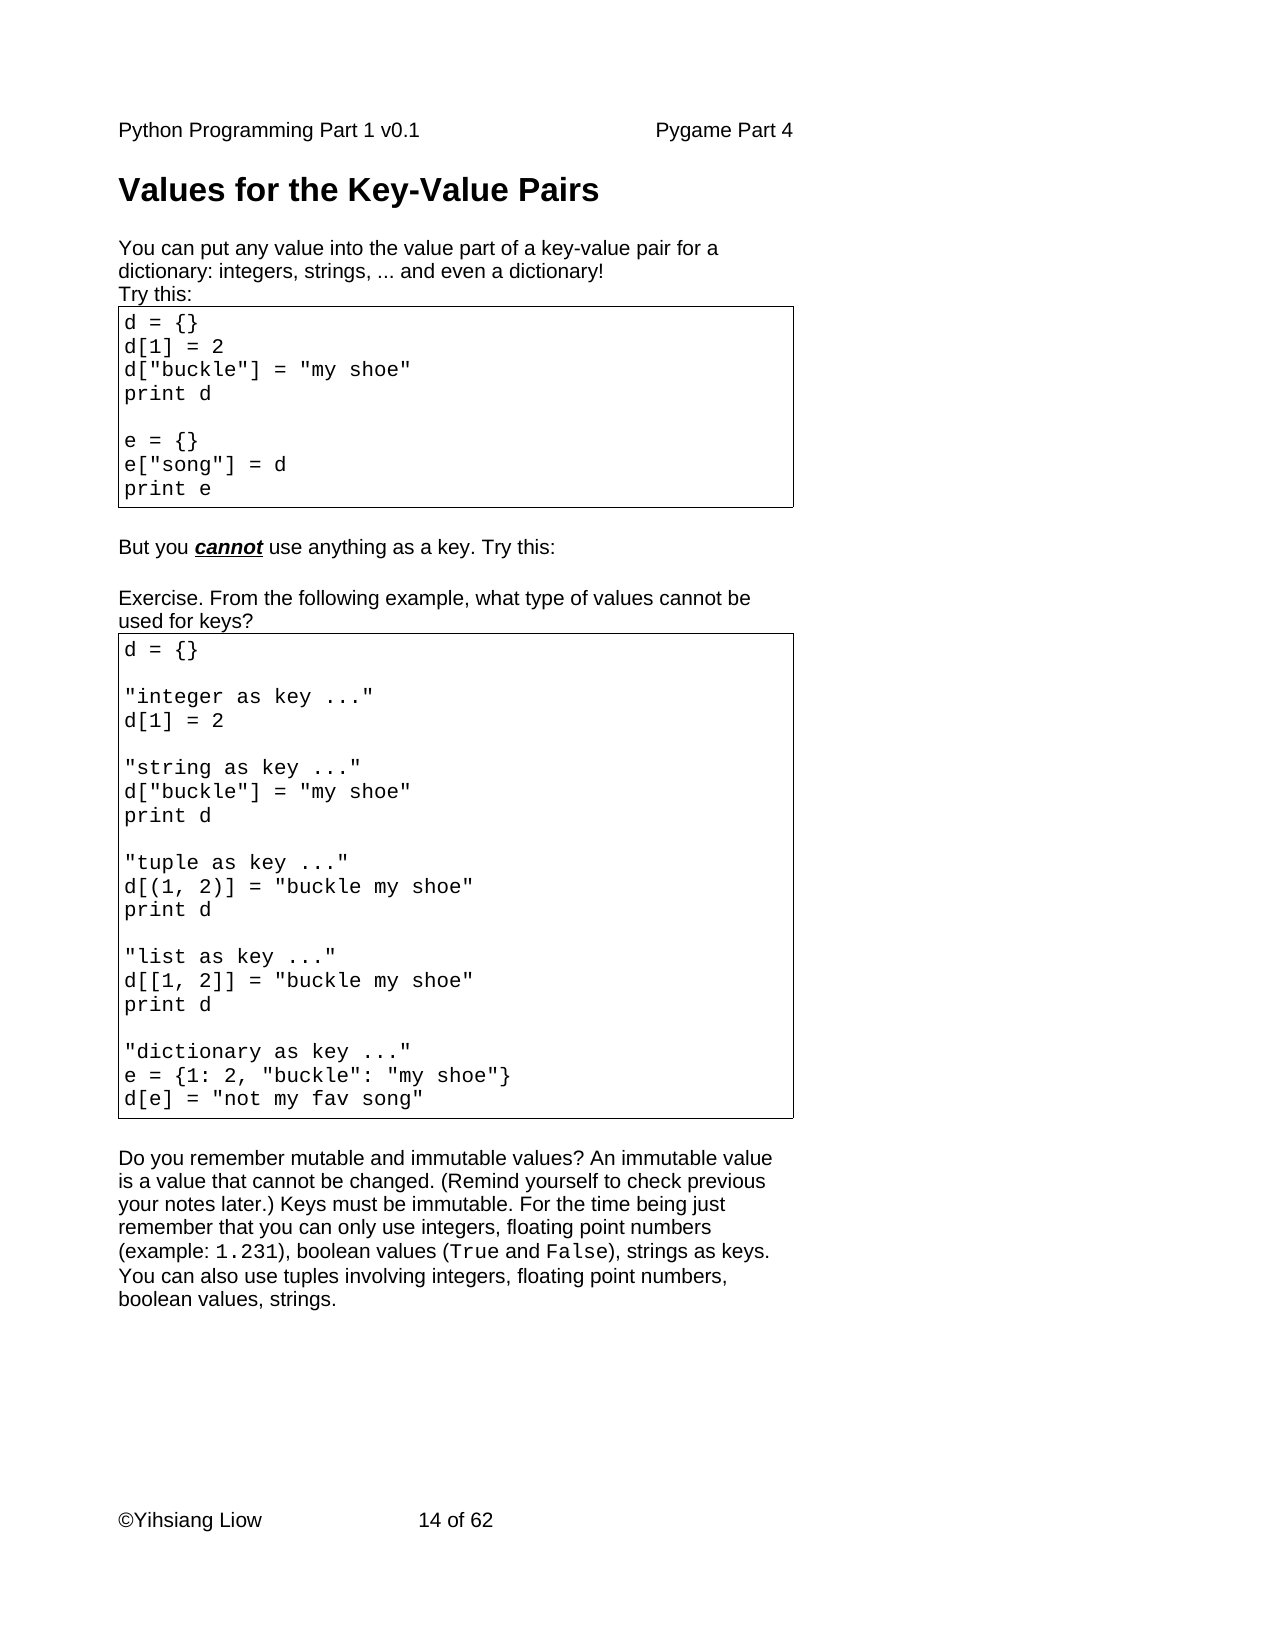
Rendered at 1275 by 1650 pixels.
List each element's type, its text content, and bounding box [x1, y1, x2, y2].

table_header d = {} d[1] = 2 d["buckle"] = "my shoe" print d e = {} e["song"] = d print e [119, 307, 793, 507]
table_header d = {} "integer as key ..." d[1] = 2 "string as key ..." d["buckle"] = "my shoe" print d "tuple as key ..." d[(1, 2)] = "buckle my shoe" print d "list as key ..." d[[1, 2]] = "buckle my shoe" print d "dictionary as key ..." e = {1: 2, "buckle": "my shoe"} d[e] = "not my fav song" [119, 634, 793, 1118]
text Try this: [118, 283, 793, 306]
text You can put any value into the value part of a key-value pair for a dictionary: integers, strings, ... and even a dictionary! [118, 236, 793, 283]
text Do you remember mutable and immutable values? An immutable value is a value that cannot be changed. (Remind yourself to check previous your notes later.) Keys must be immutable. For the time being just remember that you can only use integers, floating point numbers (example: 1.231), boolean values (True and False), strings as keys. You can also use tuples involving integers, floating point numbers, boolean values, strings. [118, 1146, 793, 1311]
text Values for the Key-Value Pairs [118, 171, 793, 208]
text But you cannot use anything as a key. Try this: [118, 535, 793, 558]
text Exercise. From the following example, what type of values cannot be used for keys? [118, 587, 793, 633]
